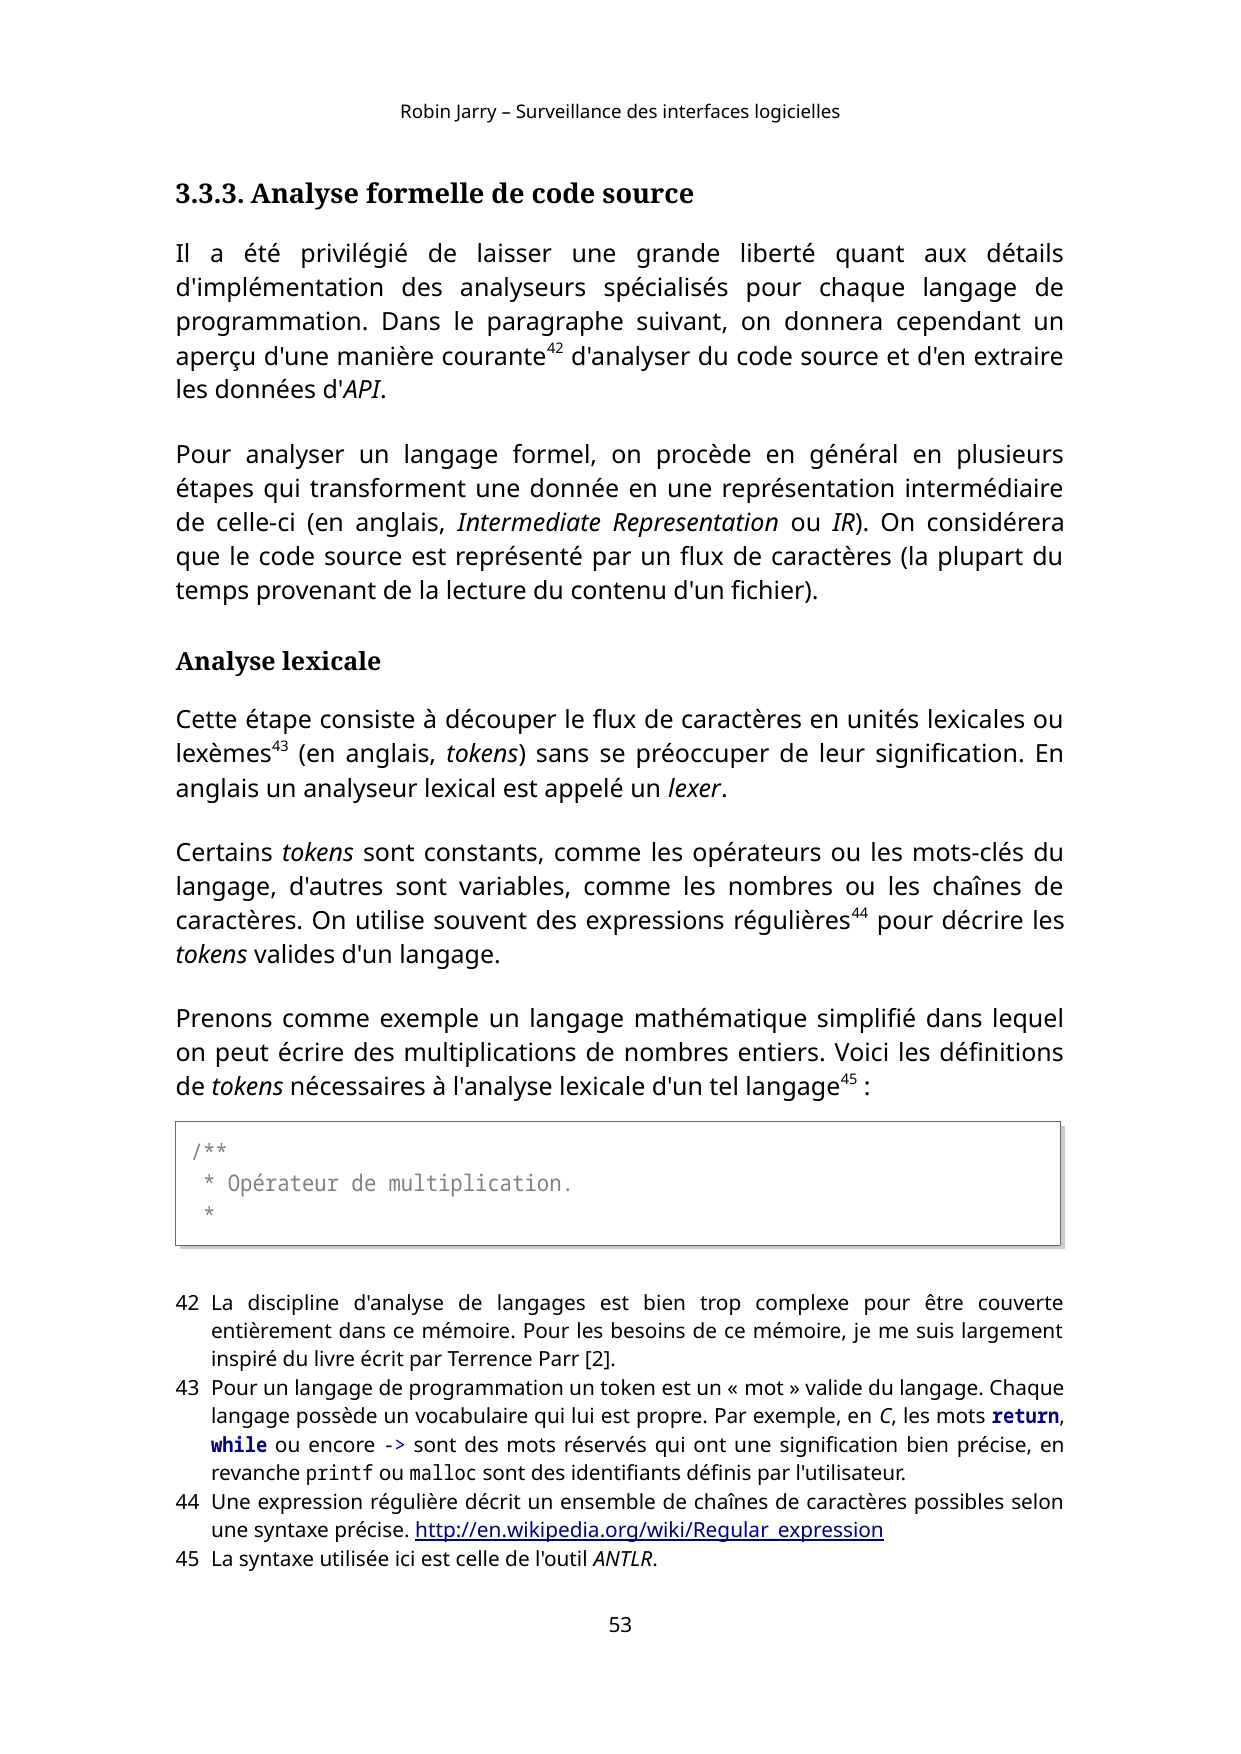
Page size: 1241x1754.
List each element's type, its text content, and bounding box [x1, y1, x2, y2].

text Une expression régulière décrit un ensemble de chaînes de caractères possibles selon une syntaxe précise. http://en.wikipedia.org/wiki/Regular_expression [175, 1487, 1065, 1544]
text Prenons comme exemple un langage mathématique simplifié dans lequel on peut écrire des multiplications de nombres entiers. Voici les définitions de tokens nécessaires à l'analyse lexicale d'un tel langage : [175, 1001, 1065, 1103]
text Pour un langage de programmation un token est un « mot » valide du langage. Chaque langage possède un vocabulaire qui lui est propre. Par exemple, en C, les mots return, while ou encore -> sont des mots réservés qui ont une signification bien précise, en revanche printf ou malloc sont des identifiants définis par l'utilisateur. [175, 1373, 1065, 1487]
text La discipline d'analyse de langages est bien trop complexe pour être couverte entièrement dans ce mémoire. Pour les besoins de ce mémoire, je me suis largement inspiré du livre écrit par Terrence Parr [2]. [175, 1288, 1065, 1373]
text * Opérateur de multiplication. [176, 1152, 1060, 1184]
text /** [176, 1122, 1060, 1152]
text * [176, 1184, 1060, 1245]
subtitle Analyse lexicale [175, 644, 1065, 678]
text Il a été privilégié de laisser une grande liberté quant aux détails d'implémentation des analyseurs spécialisés pour chaque langage de programmation. Dans le paragraphe suivant, on donnera cependant un aperçu d'une manière courante d'analyser du code source et d'en extraire les données d'API. [175, 236, 1065, 406]
text Certains tokens sont constants, comme les opérateurs ou les mots-clés du langage, d'autres sont variables, comme les nombres ou les chaînes de caractères. On utilise souvent des expressions régulières pour décrire les tokens valides d'un langage. [175, 834, 1065, 971]
text La syntaxe utilisée ici est celle de l'outil ANTLR. [175, 1544, 1065, 1572]
text Cette étape consiste à découper le flux de caractères en unités lexicales ou lexèmes (en anglais, tokens) sans se préoccuper de leur signification. En anglais un analyseur lexical est appelé un lexer. [175, 702, 1065, 804]
text Pour analyser un langage formel, on procède en général en plusieurs étapes qui transforment une donnée en une représentation intermédiaire de celle-ci (en anglais, Intermediate Representation ou IR). On considérera que le code source est représenté par un flux de caractères (la plupart du temps provenant de la lecture du contenu d'un fichier). [175, 436, 1065, 607]
subtitle Analyse formelle de code source [175, 175, 1065, 212]
